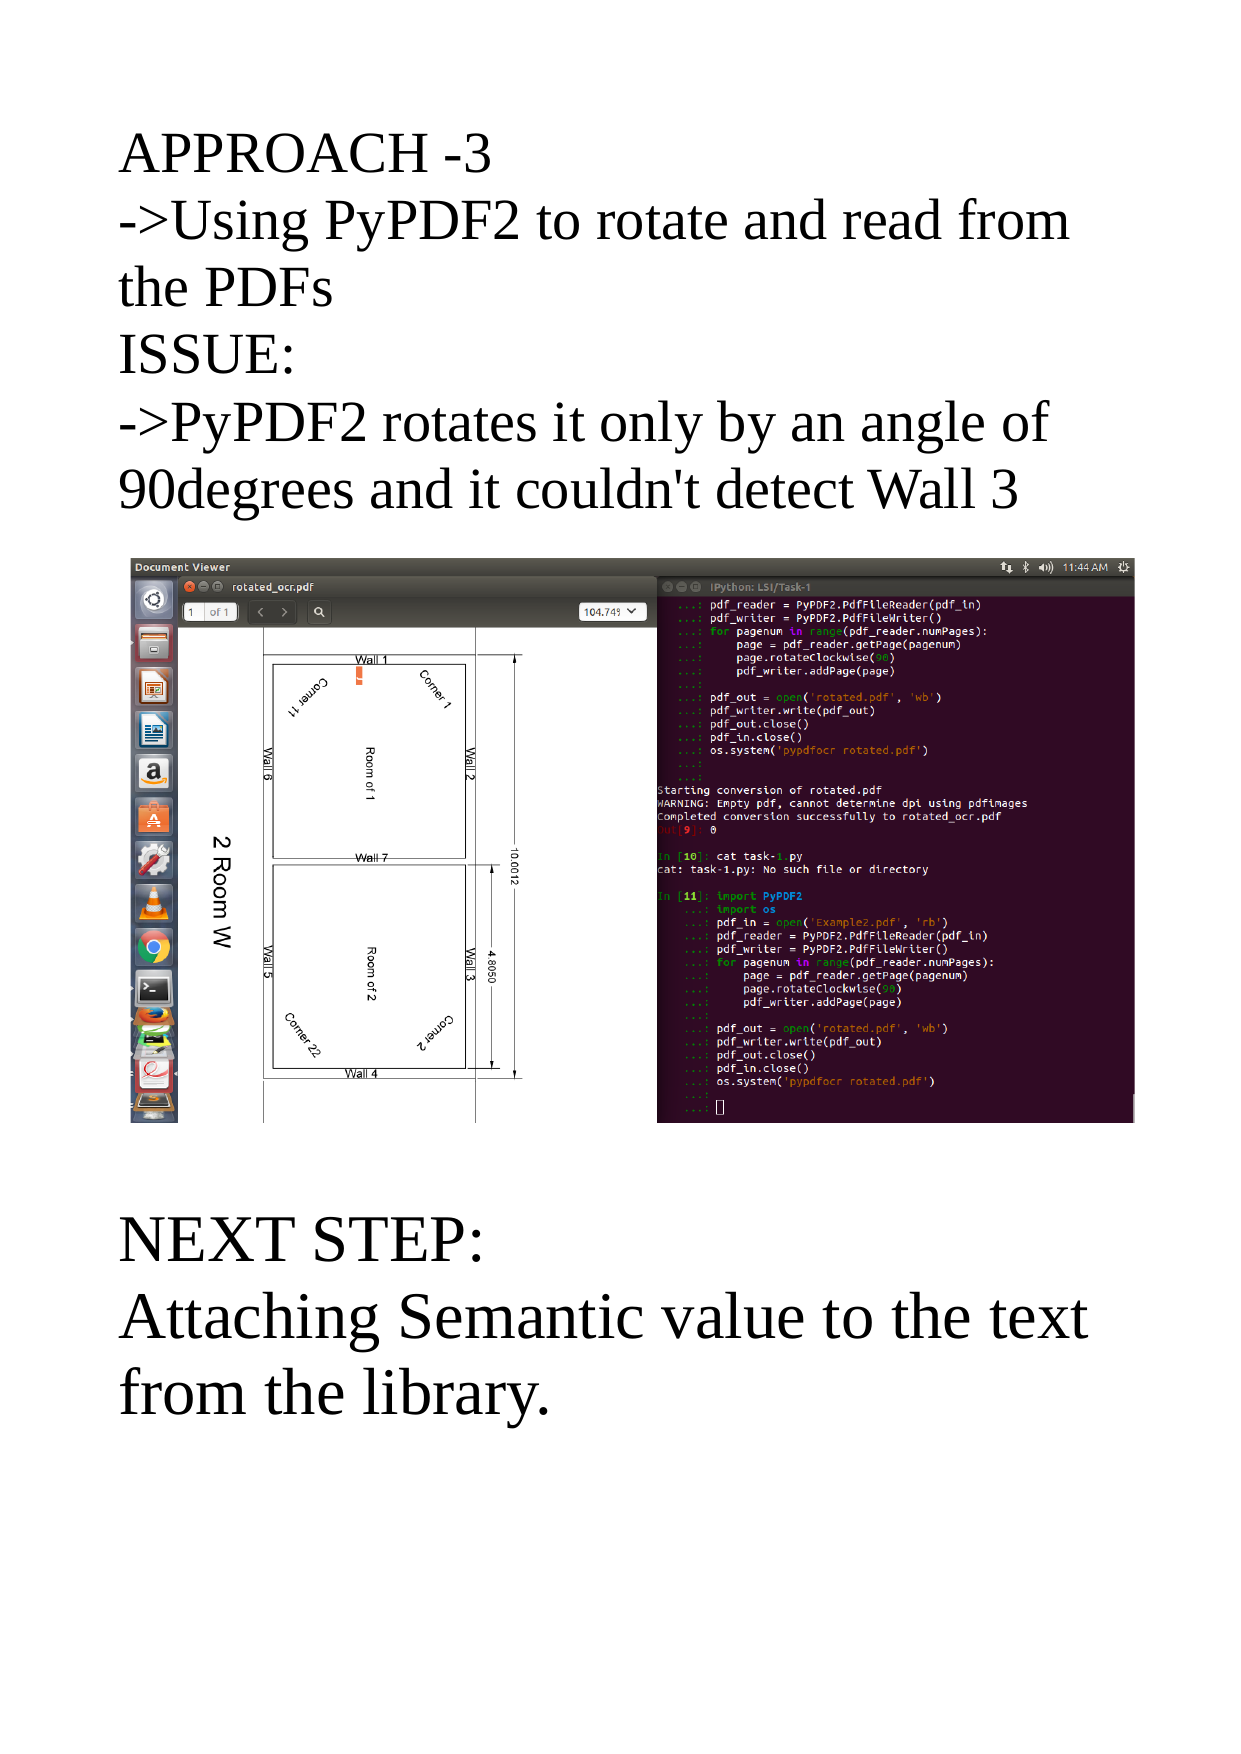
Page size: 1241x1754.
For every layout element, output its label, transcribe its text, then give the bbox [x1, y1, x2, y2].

text ->Using PyPDF2 to rotate and read from the PDFs [118, 185, 1122, 319]
picture [130, 558, 1135, 1123]
text NEXT STEP: [118, 1199, 1122, 1276]
text APPROACH -3 [118, 118, 1122, 185]
text Attaching Semantic value to the text from the library. [118, 1276, 1122, 1429]
text ISSUE: [118, 319, 1122, 386]
text ->PyPDF2 rotates it only by an angle of 90degrees and it couldn't detect Wall 3 [118, 386, 1122, 521]
